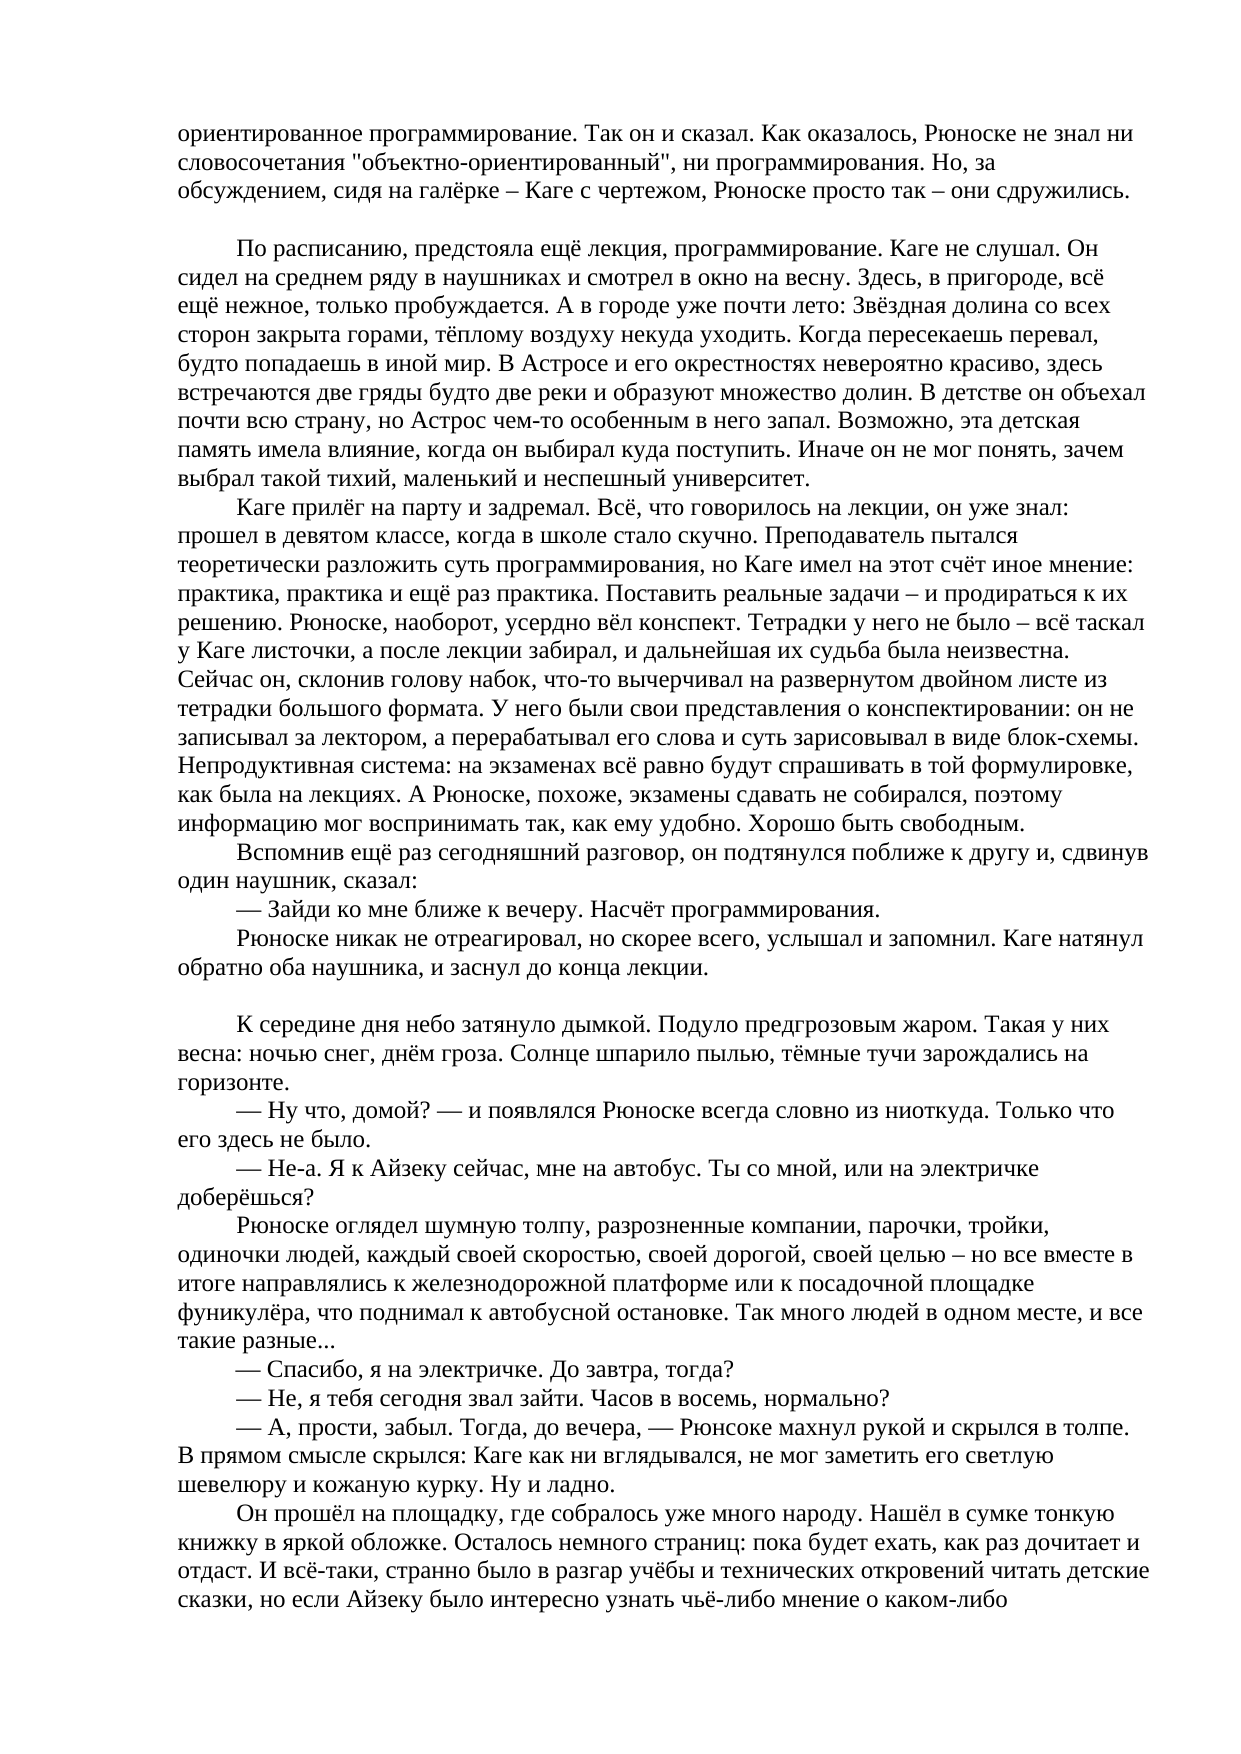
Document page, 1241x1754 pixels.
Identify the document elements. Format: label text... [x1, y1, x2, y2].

text — Ну что, домой? — и появлялся Рюноске всегда словно из ниоткуда. Только что его здесь не было. [177, 1096, 1152, 1153]
text — Зайди ко мне ближе к вечеру. Насчёт программирования. [177, 894, 1152, 923]
text — Не-а. Я к Айзеку сейчас, мне на автобус. Ты со мной, или на электричке доберёшься? [177, 1153, 1152, 1211]
text Каге прилёг на парту и задремал. Всё, что говорилось на лекции, он уже знал: прошел в девятом классе, когда в школе стало скучно. Преподаватель пытался теоретически разложить суть программирования, но Каге имел на этот счёт иное мнение: практика, практика и ещё раз практика. Поставить реальные задачи – и продираться к их решению. Рюноске, наоборот, усердно вёл конспект. Тетрадки у него не было – всё таскал у Каге листочки, а после лекции забирал, и дальнейшая их судьба была неизвестна. Сейчас он, склонив голову набок, что-то вычерчивал на развернутом двойном листе из тетрадки большого формата. У него были свои представления о конспектировании: он не записывал за лектором, а перерабатывал его слова и суть зарисовывал в виде блок-схемы. Непродуктивная система: на экзаменах всё равно будут спрашивать в той формулировке, как была на лекциях. А Рюноске, похоже, экзамены сдавать не собирался, поэтому информацию мог воспринимать так, как ему удобно. Хорошо быть свободным. [177, 492, 1152, 837]
text Вспомнив ещё раз сегодняшний разговор, он подтянулся поближе к другу и, сдвинув один наушник, сказал: [177, 837, 1152, 894]
text ориентированное программирование. Так он и сказал. Как оказалось, Рюноске не знал ни словосочетания "объектно-ориентированный", ни программирования. Но, за обсуждением, сидя на галёрке – Каге с чертежом, Рюноске просто так – они сдружились. [177, 118, 1152, 204]
text К середине дня небо затянуло дымкой. Подуло предгрозовым жаром. Такая у них весна: ночью снег, днём гроза. Солнце шпарило пылью, тёмные тучи зарождались на горизонте. [177, 1009, 1152, 1096]
text Рюноске никак не отреагировал, но скорее всего, услышал и запомнил. Каге натянул обратно оба наушника, и заснул до конца лекции. [177, 923, 1152, 981]
text Он прошёл на площадку, где собралось уже много народу. Нашёл в сумке тонкую книжку в яркой обложке. Осталось немного страниц: пока будет ехать, как раз дочитает и отдаст. И всё-таки, странно было в разгар учёбы и технических откровений читать детские сказки, но если Айзеку было интересно узнать чьё-либо мнение о каком-либо [177, 1498, 1152, 1613]
text Рюноске оглядел шумную толпу, разрозненные компании, парочки, тройки, одиночки людей, каждый своей скоростью, своей дорогой, своей целью – но все вместе в итоге направлялись к железнодорожной платформе или к посадочной площадке фуникулёра, что поднимал к автобусной остановке. Так много людей в одном месте, и все такие разные... [177, 1211, 1152, 1354]
text — Спасибо, я на электричке. До завтра, тогда? [177, 1354, 1152, 1383]
text По расписанию, предстояла ещё лекция, программирование. Каге не слушал. Он сидел на среднем ряду в наушниках и смотрел в окно на весну. Здесь, в пригороде, всё ещё нежное, только пробуждается. А в городе уже почти лето: Звёздная долина со всех сторон закрыта горами, тёплому воздуху некуда уходить. Когда пересекаешь перевал, будто попадаешь в иной мир. В Астросе и его окрестностях невероятно красиво, здесь встречаются две гряды будто две реки и образуют множество долин. В детстве он объехал почти всю страну, но Астрос чем-то особенным в него запал. Возможно, эта детская память имела влияние, когда он выбирал куда поступить. Иначе он не мог понять, зачем выбрал такой тихий, маленький и неспешный университет. [177, 233, 1152, 492]
text — А, прости, забыл. Тогда, до вечера, — Рюнсоке махнул рукой и скрылся в толпе. В прямом смысле скрылся: Каге как ни вглядывался, не мог заметить его светлую шевелюру и кожаную курку. Ну и ладно. [177, 1412, 1152, 1498]
text — Не, я тебя сегодня звал зайти. Часов в восемь, нормально? [177, 1383, 1152, 1412]
